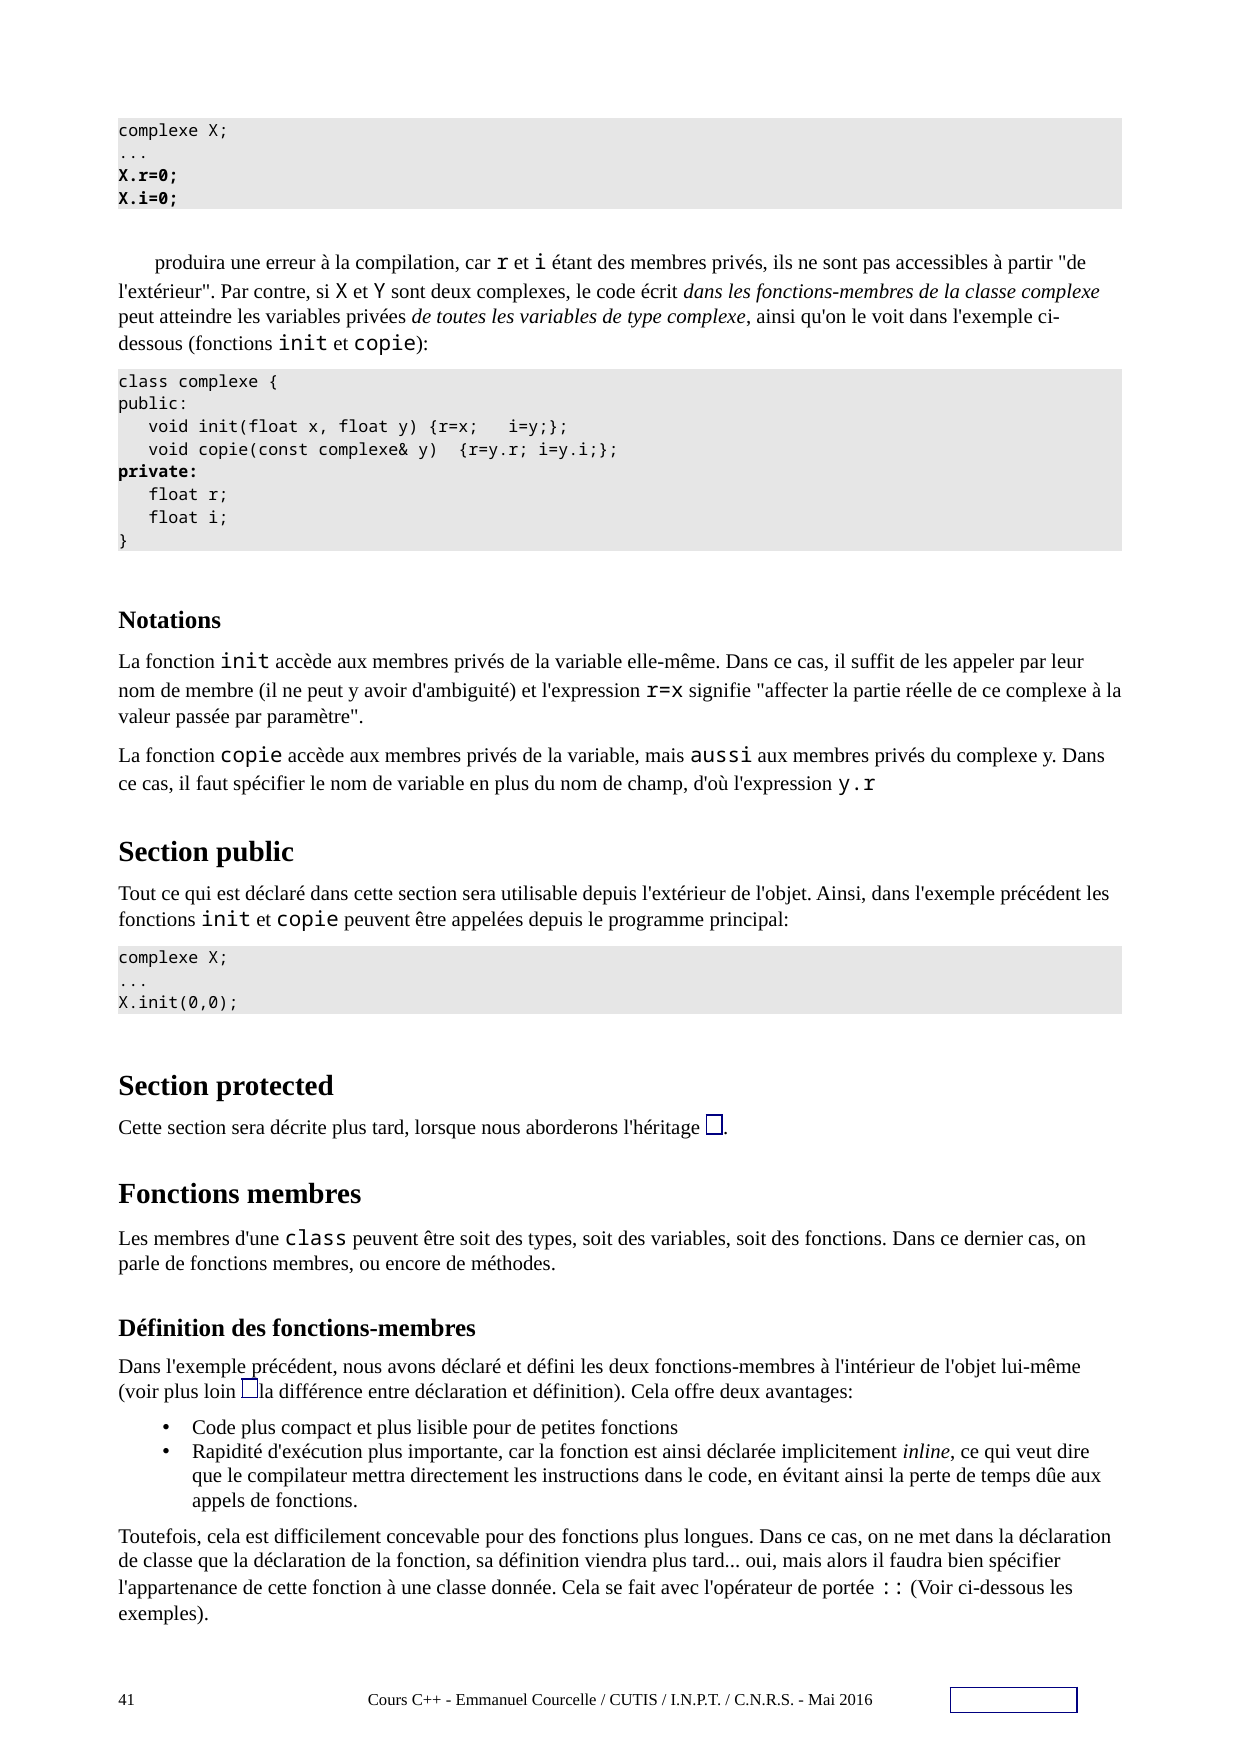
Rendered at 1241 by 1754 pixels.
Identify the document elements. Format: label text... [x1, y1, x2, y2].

text La fonction copie accède aux membres privés de la variable, mais aussi aux membres privés du complexe y. Dans ce cas, il faut spécifier le nom de variable en plus du nom de champ, d'où l'expression y.r [118, 740, 1122, 797]
text La fonction init accède aux membres privés de la variable elle-même. Dans ce cas, il suffit de les appeler par leur nom de membre (il ne peut y avoir d'ambiguité) et l'expression r=x signifie "affecter la partie réelle de ce complexe à la valeur passée par paramètre". [118, 647, 1122, 728]
text ... [118, 141, 1122, 163]
text produira une erreur à la compilation, car r et i étant des membres privés, ils ne sont pas accessibles à partir "de l'extérieur". Par contre, si X et Y sont deux complexes, le code écrit dans les fonctions-membres de la classe complexe peut atteindre les variables privées de toutes les variables de type complexe, ainsi qu'on le voit dans l'exemple ci-dessous (fonctions init et copie): [118, 238, 1122, 357]
subtitle Notations [118, 605, 1122, 634]
text private: [118, 460, 1122, 483]
text X.r=0; [118, 163, 1122, 186]
text Toutefois, cela est difficilement concevable pour des fonctions plus longues. Dans ce cas, on ne met dans la déclaration de classe que la déclaration de la fonction, sa définition viendra plus tard... oui, mais alors il faudra bien spécifier l'appartenance de cette fonction à une classe donnée. Cela se fait avec l'opérateur de portée :: (Voir ci-dessous les exemples). [118, 1524, 1122, 1625]
text complexe X; [118, 118, 1122, 141]
text class complexe { [118, 369, 1122, 392]
text float r; [118, 483, 1122, 506]
subtitle Section protected [118, 1068, 1122, 1102]
text void copie(const complexe& y) {r=y.r; i=y.i;}; [118, 437, 1122, 460]
text Cette section sera décrite plus tard, lorsque nous aborderons l'héritage . [118, 1114, 1122, 1139]
list Code plus compact et plus lisible pour de petites fonctions [162, 1415, 1122, 1439]
text Dans l'exemple précédent, nous avons déclaré et défini les deux fonctions-membres à l'intérieur de l'objet lui-même (voir plus loin la différence entre déclaration et définition). Cela offre deux avantages: [118, 1354, 1122, 1403]
text public: [118, 392, 1122, 415]
text } [118, 528, 1122, 551]
text Les membres d'une class peuvent être soit des types, soit des variables, soit des fonctions. Dans ce dernier cas, on parle de fonctions membres, ou encore de méthodes. [118, 1223, 1122, 1275]
text X.i=0; [118, 186, 1122, 209]
text void init(float x, float y) {r=x; i=y;}; [118, 415, 1122, 437]
subtitle Section public [118, 834, 1122, 868]
text Tout ce qui est déclaré dans cette section sera utilisable depuis l'extérieur de l'objet. Ainsi, dans l'exemple précédent les fonctions init et copie peuvent être appelées depuis le programme principal: [118, 881, 1122, 933]
text float i; [118, 506, 1122, 528]
text X.init(0,0); [118, 991, 1122, 1014]
subtitle Fonctions membres [118, 1177, 1122, 1210]
text complexe X; [118, 946, 1122, 968]
list Rapidité d'exécution plus importante, car la fonction est ainsi déclarée implicitement inline, ce qui veut dire que le compilateur mettra directement les instructions dans le code, en évitant ainsi la perte de temps dûe aux appels de fonctions. [162, 1439, 1122, 1512]
subtitle Définition des fonctions-membres [118, 1313, 1122, 1341]
text ... [118, 968, 1122, 991]
